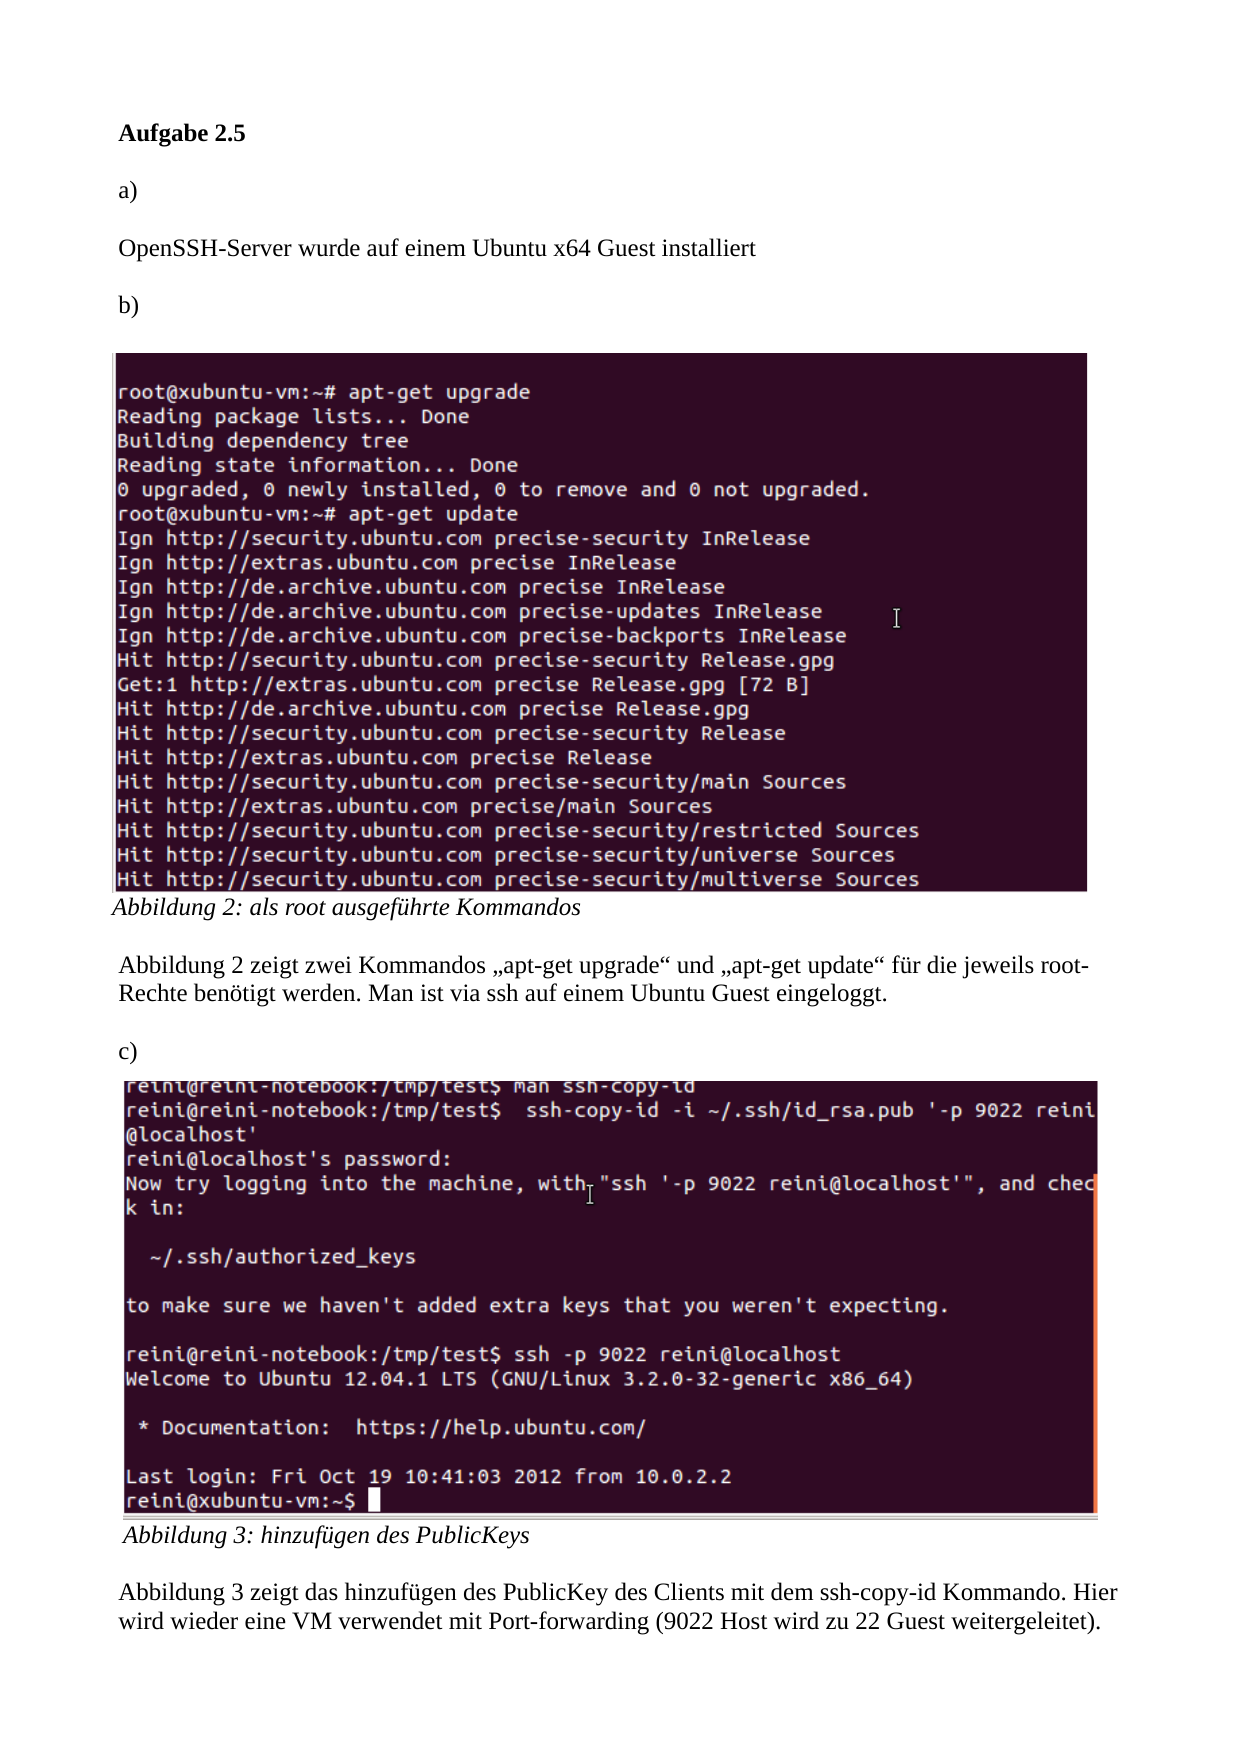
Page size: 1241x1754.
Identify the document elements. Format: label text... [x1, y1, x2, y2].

text OpenSSH-Server wurde auf einem Ubuntu x64 Guest installiert [118, 233, 1122, 262]
picture [112, 353, 1088, 893]
text b) [118, 291, 1122, 319]
text Abbildung 3 zeigt das hinzufügen des PublicKey des Clients mit dem ssh-copy-id Kommando. Hier wird wieder eine VM verwendet mit Port-forwarding (9022 Host wird zu 22 Guest weitergeleitet). [118, 1577, 1122, 1635]
text Abbildung 2: als root ausgeführte Kommandos [112, 893, 1087, 921]
picture [123, 1081, 1098, 1520]
text Abbildung 2 zeigt zwei Kommandos „apt-get upgrade“ und „apt-get update“ für die jeweils root-Rechte benötigt werden. Man ist via ssh auf einem Ubuntu Guest eingeloggt. [118, 950, 1122, 1007]
text c) [118, 1036, 1122, 1065]
text a) [118, 176, 1122, 204]
text Abbildung 3: hinzufügen des PublicKeys [123, 1520, 1098, 1548]
text Aufgabe 2.5 [118, 118, 1122, 147]
